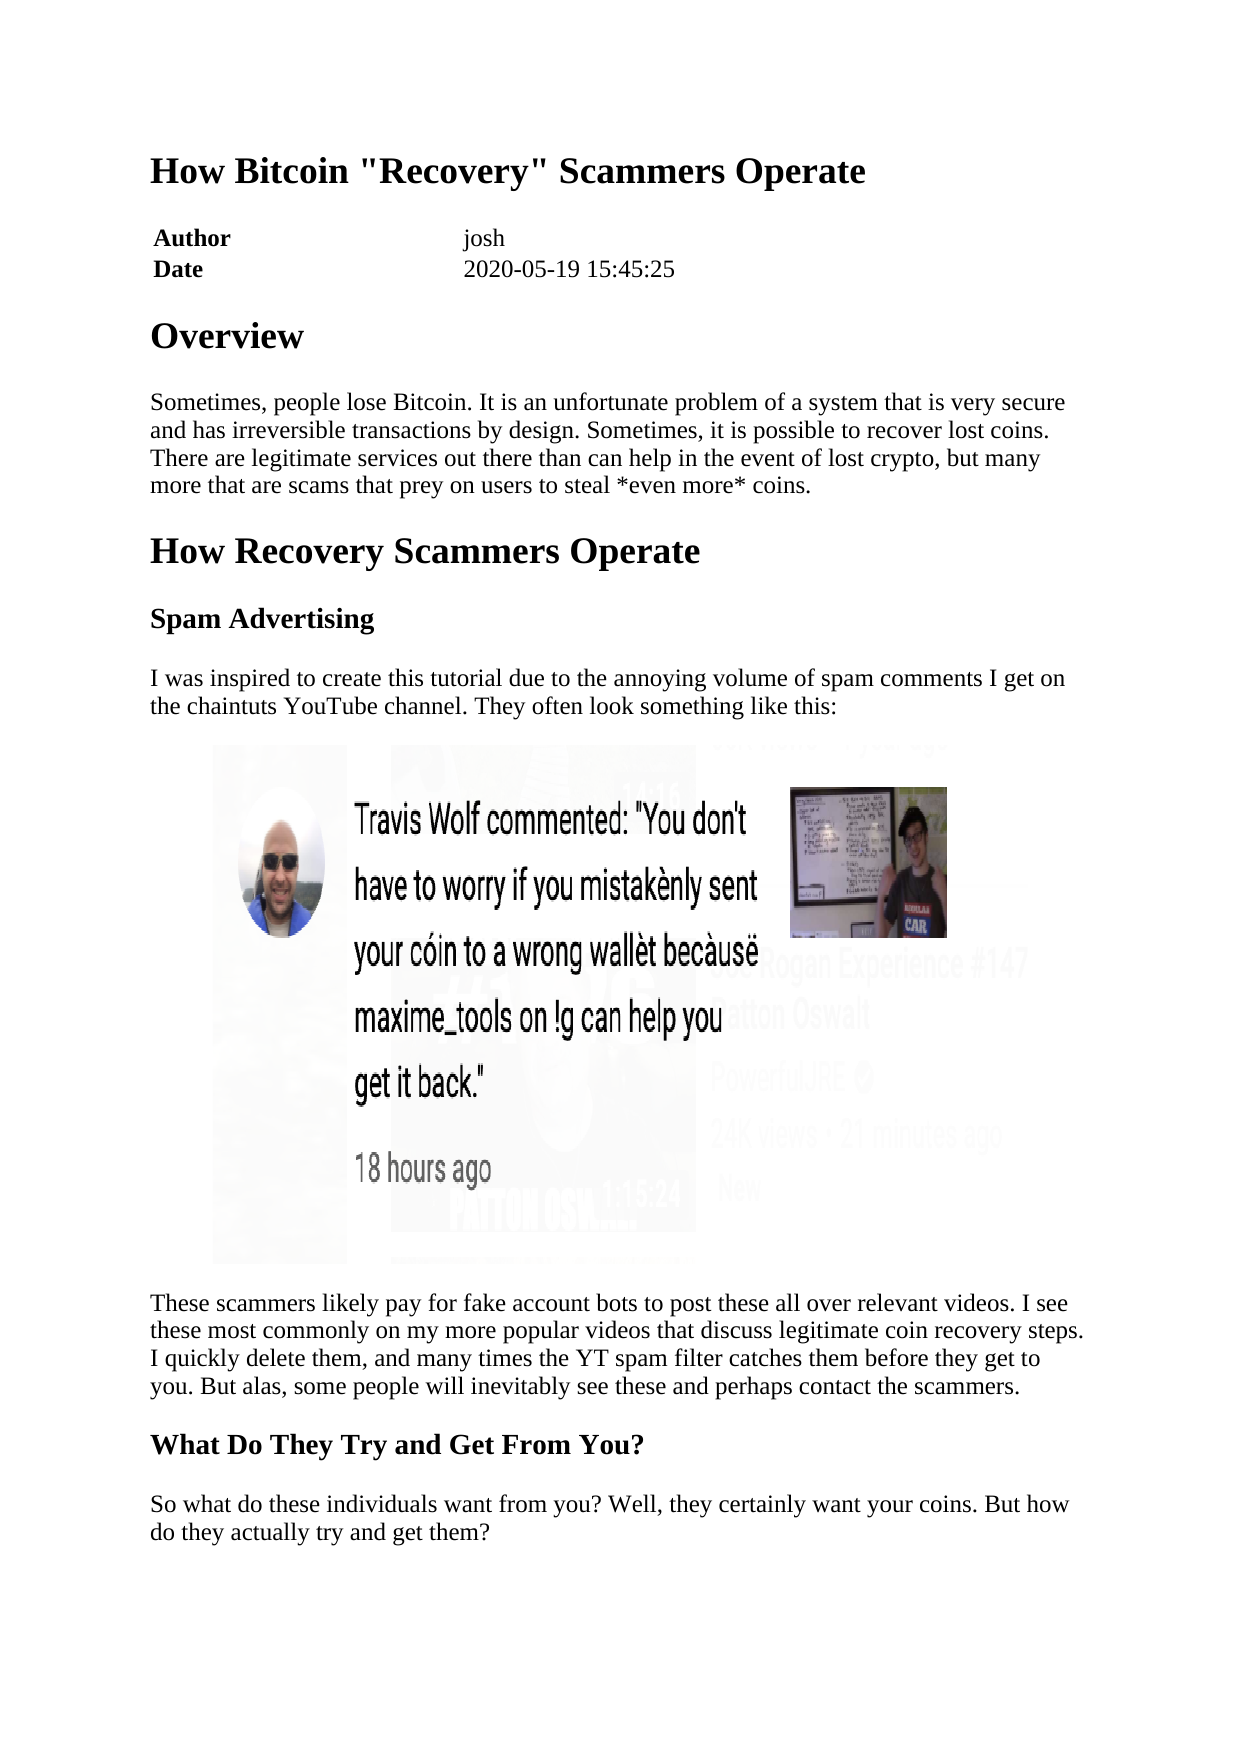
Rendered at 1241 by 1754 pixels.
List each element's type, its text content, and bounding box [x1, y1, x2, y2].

subtitle How Recovery Scammers Operate [150, 530, 1090, 572]
text So what do these individuals want from you? Well, they certainly want your coins. But how do they actually try and get them? [150, 1490, 1090, 1546]
subtitle How Bitcoin "Recovery" Scammers Operate [150, 150, 1090, 192]
table_cell Date [152, 254, 462, 284]
subtitle What Do They Try and Get From You? [150, 1429, 1090, 1461]
text I was inspired to create this tutorial due to the annoying volume of spam comments I get on the chaintuts YouTube channel. They often look something like this: [150, 664, 1090, 720]
table_header Author [152, 223, 462, 253]
text These scammers likely pay for fake account bots to post these all over relevant videos. I see these most commonly on my more popular videos that discuss legitimate coin recovery steps. I quickly delete them, and many times the YT spam filter catches them before they get to you. But alas, some people will inevitably see these and perhaps contact the scammers. [150, 1289, 1090, 1399]
subtitle Overview [150, 316, 1090, 357]
table_header josh [462, 223, 1092, 253]
table_cell 2020-05-19 15:45:25 [462, 254, 1092, 284]
picture [212, 745, 1028, 1264]
subtitle Spam Advertising [150, 603, 1090, 635]
text Sometimes, people lose Bitcoin. It is an unfortunate problem of a system that is very secure and has irreversible transactions by design. Sometimes, it is possible to recover lost coins. There are legitimate services out there than can help in the event of lost crypto, but many more that are scams that prey on users to steal *even more* coins. [150, 388, 1090, 499]
